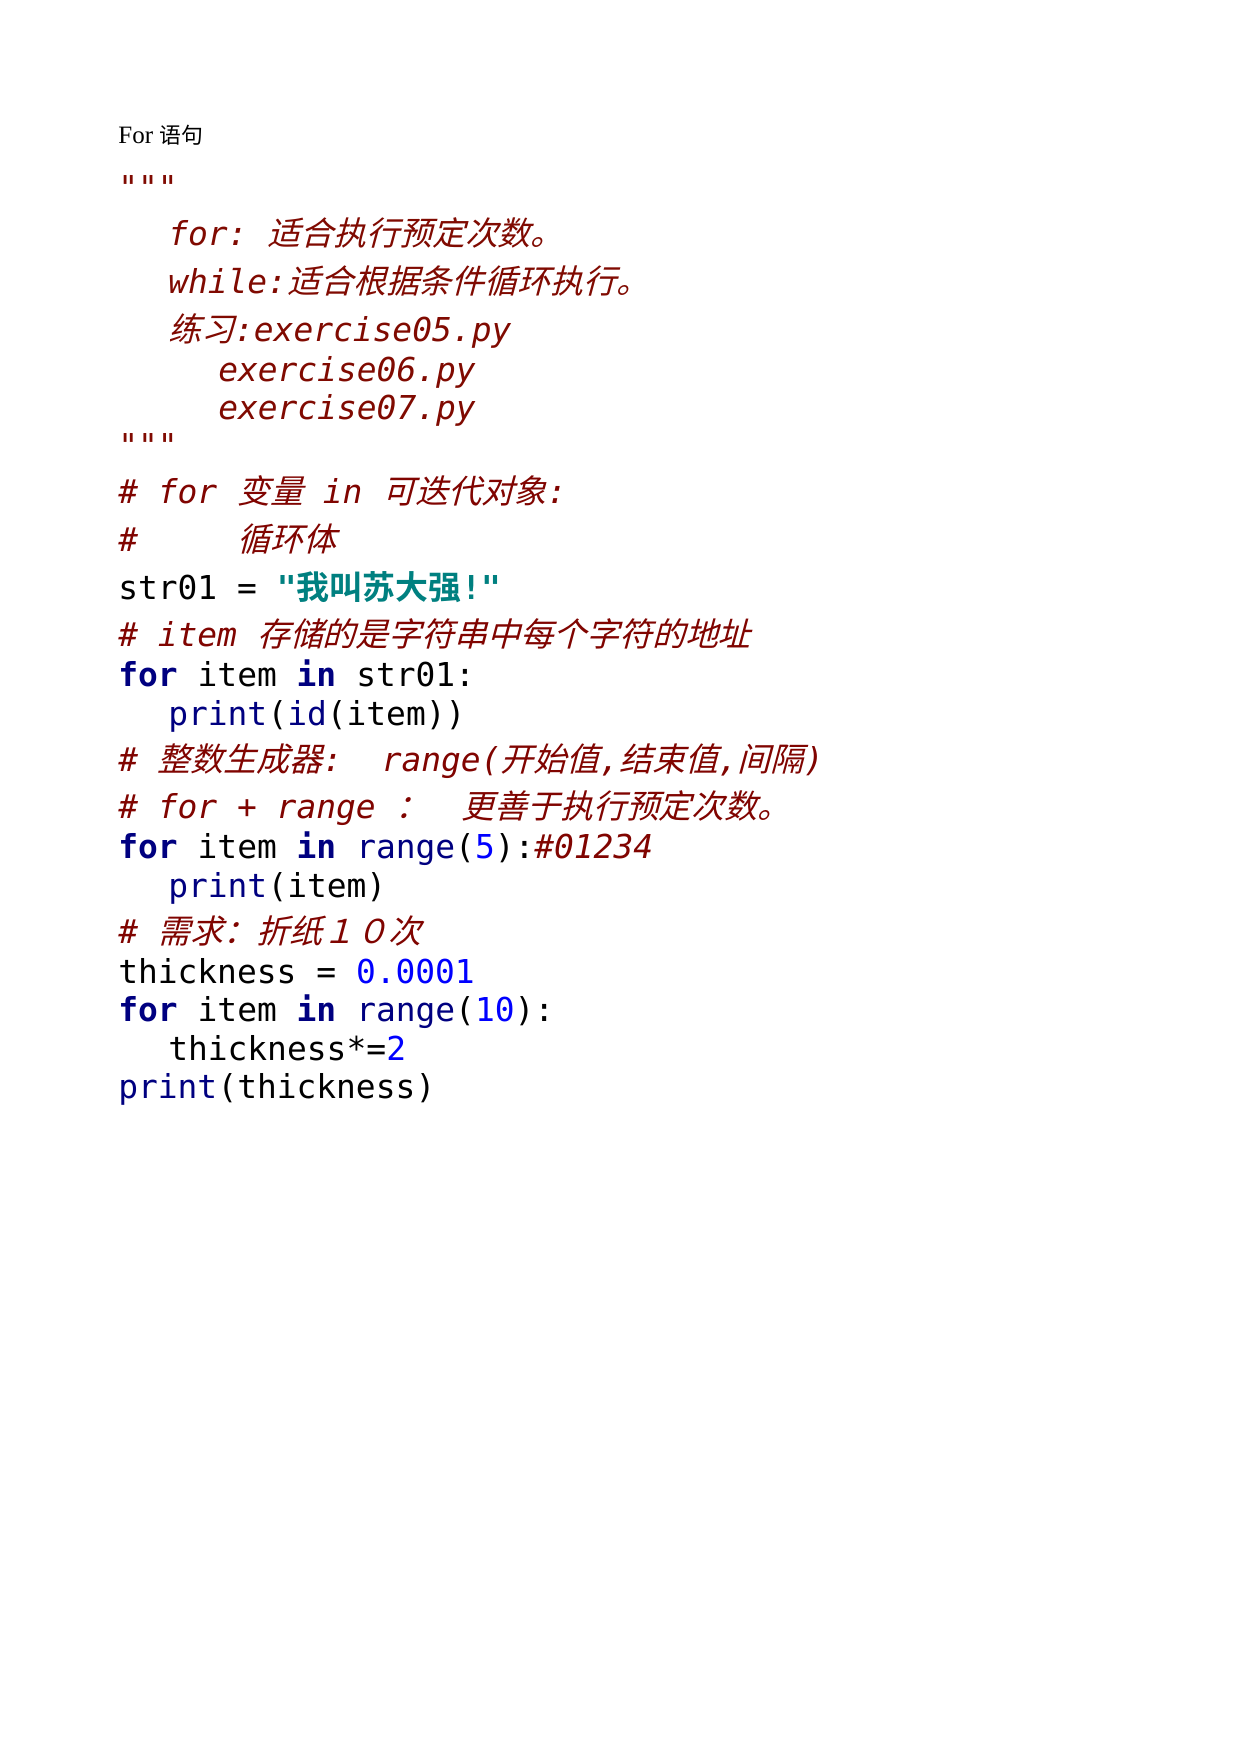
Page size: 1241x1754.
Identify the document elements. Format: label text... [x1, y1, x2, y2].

text For 语句 [118, 118, 1122, 150]
text # 需求：折纸１０次 [118, 905, 1122, 953]
text """ [118, 427, 1122, 466]
text thickness = 0.0001 [118, 953, 1122, 991]
text thickness*=2 [118, 1029, 1122, 1068]
text for item in range(10): [118, 991, 1122, 1029]
text """ [118, 169, 1122, 207]
text for: 适合执行预定次数。 [118, 207, 1122, 255]
text for item in str01: [118, 656, 1122, 695]
text # item 存储的是字符串中每个字符的地址 [118, 609, 1122, 656]
text exercise06.py [118, 351, 1122, 389]
text 练习:exercise05.py [118, 303, 1122, 351]
text # 循环体 [118, 513, 1122, 561]
text while:适合根据条件循环执行。 [118, 255, 1122, 303]
text for item in range(5):#01234 [118, 828, 1122, 867]
text print(item) [118, 867, 1122, 905]
text # 整数生成器: range(开始值,结束值,间隔) [118, 733, 1122, 781]
text print(id(item)) [118, 695, 1122, 733]
text str01 = "我叫苏大强!" [118, 561, 1122, 609]
text print(thickness) [118, 1068, 1122, 1106]
text # for 变量 in 可迭代对象: [118, 466, 1122, 513]
text exercise07.py [118, 389, 1122, 427]
text # for + range ： 更善于执行预定次数。 [118, 781, 1122, 828]
